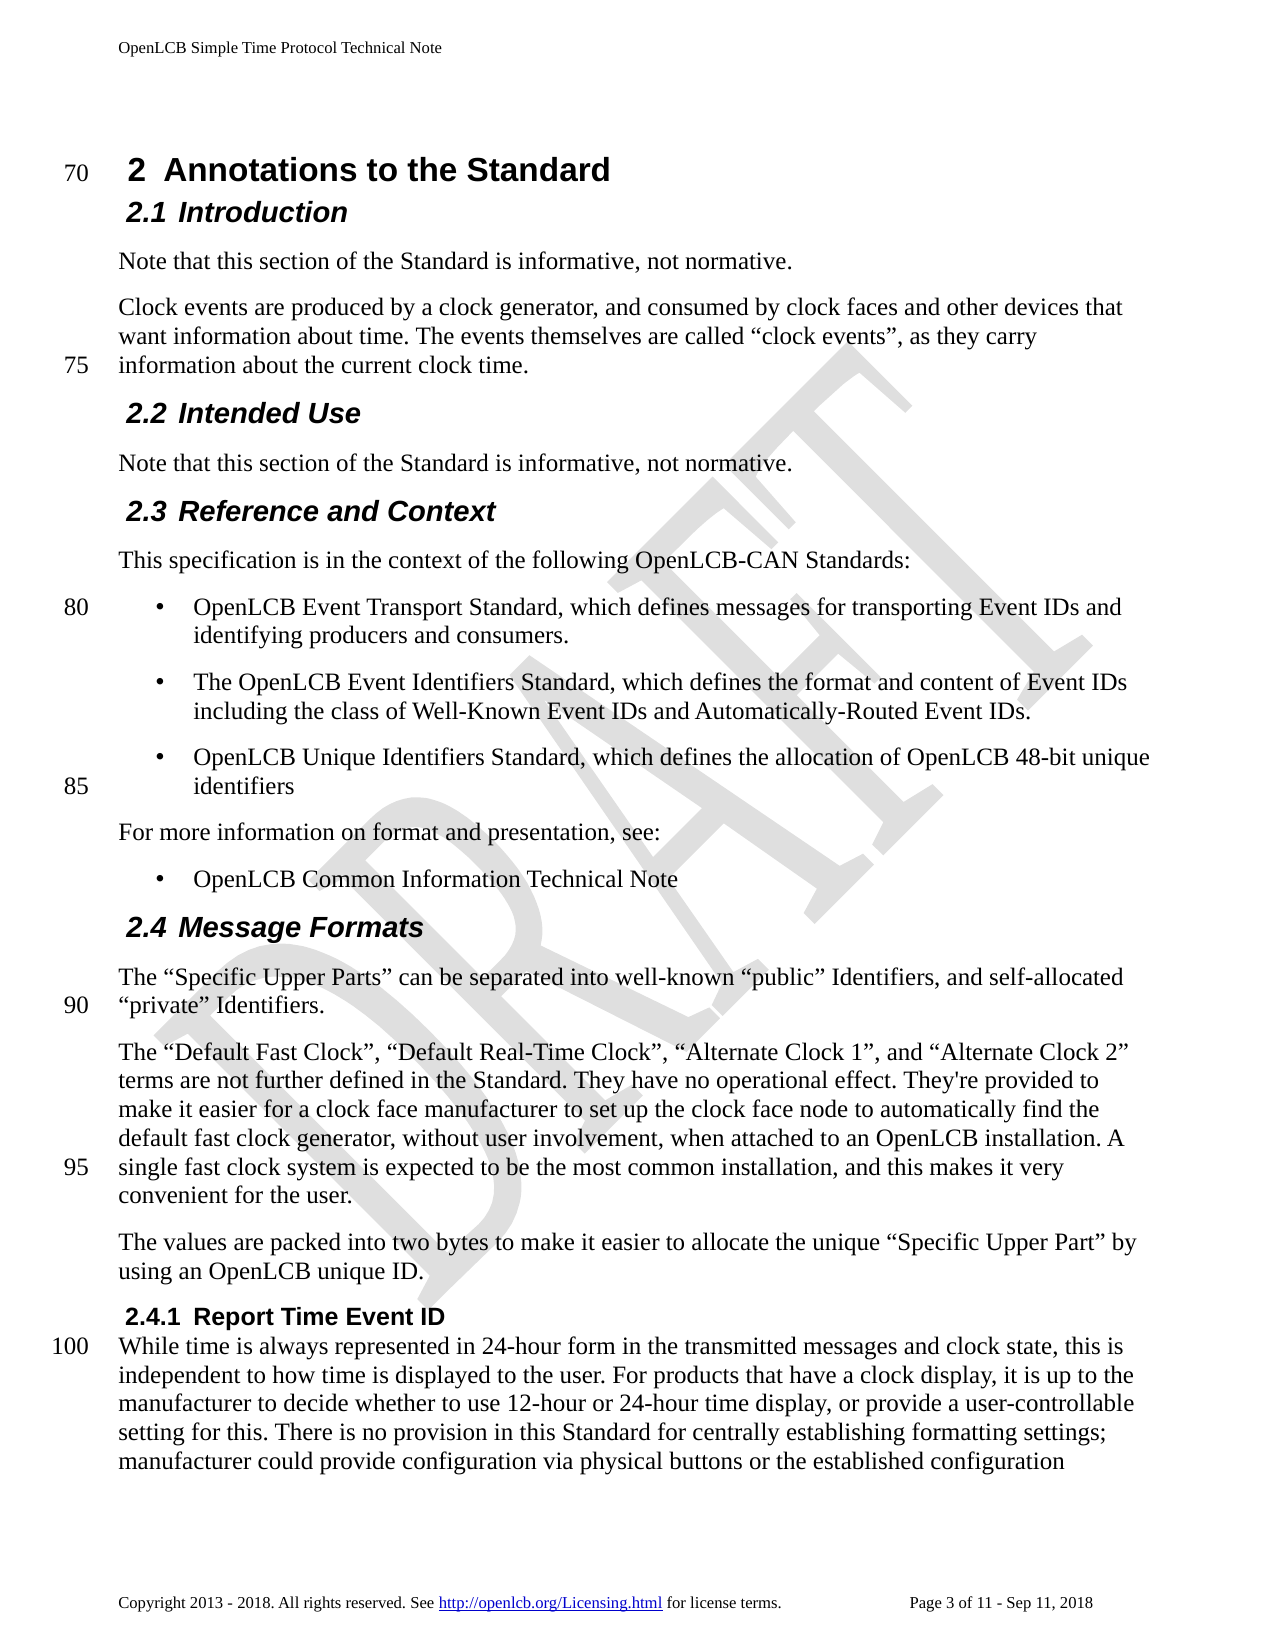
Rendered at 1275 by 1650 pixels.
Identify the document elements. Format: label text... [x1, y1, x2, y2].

list OpenLCB Event Transport Standard, which defines messages for transporting Event IDs and identifying producers and consumers. [797, 592, 1010, 649]
list OpenLCB Unique Identifiers Standard, which defines the allocation of OpenLCB 48-bit unique identifiers [659, 742, 860, 800]
text The “Specific Upper Parts” can be separated into well-known “public” Identifiers, and self-allocated “private” Identifiers. [211, 977, 369, 1019]
list OpenLCB Event Transport Standard, which defines messages for transporting Event IDs and identifying producers and consumers. [695, 592, 818, 649]
list OpenLCB Common Information Technical Note [847, 864, 1157, 893]
list OpenLCB Unique Identifiers Standard, which defines the allocation of OpenLCB 48-bit unique identifiers [845, 742, 1157, 800]
text While time is always represented in 24-hour form in the transmitted messages and clock state, this is independent to how time is displayed to the user. For products that have a clock display, it is up to the manufacturer to decide whether to use 12-hour or 24-hour time display, or provide a user-controllable setting for this. There is no provision in this Standard for centrally establishing formatting settings; manufacturer could provide configuration via physical buttons or the established configuration [118, 1331, 1157, 1475]
subtitle [898, 494, 1157, 528]
subtitle Reference and Context [118, 494, 694, 528]
subtitle [700, 509, 745, 528]
list OpenLCB Unique Identifiers Standard, which defines the allocation of OpenLCB 48-bit unique identifiers [156, 742, 594, 800]
text For more information on format and presentation, see: [468, 817, 626, 846]
list OpenLCB Common Information Technical Note [370, 864, 499, 893]
text The “Specific Upper Parts” can be separated into well-known “public” Identifiers, and self-allocated “private” Identifiers. [118, 962, 227, 1019]
text This specification is in the context of the following OpenLCB-CAN Standards: [118, 545, 643, 574]
list The OpenLCB Event Identifiers Standard, which defines the format and content of Event IDs including the class of Well-Known Event IDs and Automatically-Routed Event IDs. [156, 667, 542, 724]
subtitle Report Time Event ID [118, 1302, 1157, 1331]
subtitle Message Formats [416, 910, 515, 944]
subtitle [732, 494, 786, 528]
text For more information on format and presentation, see: [770, 817, 882, 846]
text For more information on format and presentation, see: [894, 817, 1157, 846]
text The “Default Fast Clock”, “Default Real-Time Clock”, “Alternate Clock 1”, and “Alternate Clock 2” terms are not further defined in the Standard. They have no operational effect. They're provided to make it easier for a clock face manufacturer to set up the clock face node to automatically find the default fast clock generator, without user involvement, when attached to an OpenLCB installation. A single fast clock system is expected to be the most common installation, and this makes it very convenient for the user. [118, 1037, 362, 1209]
subtitle Message Formats [540, 910, 694, 944]
subtitle Message Formats [691, 910, 1157, 944]
list OpenLCB Event Transport Standard, which defines messages for transporting Event IDs and identifying producers and consumers. [156, 592, 709, 649]
text For more information on format and presentation, see: [118, 817, 371, 846]
list OpenLCB Common Information Technical Note [516, 864, 658, 893]
text Note that this section of the Standard is informative, not normative. [757, 448, 837, 476]
text Note that this section of the Standard is informative, not normative. [118, 246, 1157, 275]
list The OpenLCB Event Identifiers Standard, which defines the format and content of Event IDs including the class of Well-Known Event IDs and Automatically-Routed Event IDs. [549, 667, 784, 724]
list OpenLCB Unique Identifiers Standard, which defines the allocation of OpenLCB 48-bit unique identifiers [574, 742, 688, 800]
text Note that this section of the Standard is informative, not normative. [118, 448, 740, 476]
text For more information on format and presentation, see: [703, 825, 754, 846]
text This specification is in the context of the following OpenLCB-CAN Standards: [668, 545, 935, 574]
subtitle Introduction [118, 195, 1157, 228]
subtitle Message Formats [118, 910, 407, 944]
list OpenLCB Event Transport Standard, which defines messages for transporting Event IDs and identifying producers and consumers. [996, 592, 1157, 649]
subtitle Annotations to the Standard [118, 150, 1157, 188]
text For more information on format and presentation, see: [626, 817, 692, 846]
text This specification is in the context of the following OpenLCB-CAN Standards: [949, 545, 1157, 574]
text The “Specific Upper Parts” can be separated into well-known “public” Identifiers, and self-allocated “private” Identifiers. [502, 972, 619, 1019]
subtitle [772, 494, 889, 528]
list The OpenLCB Event Identifiers Standard, which defines the format and content of Event IDs including the class of Well-Known Event IDs and Automatically-Routed Event IDs. [798, 667, 1157, 724]
subtitle Intended Use [118, 396, 792, 430]
text Clock events are produced by a clock generator, and consumed by clock faces and other devices that want information about time. The events themselves are called “clock events”, as they carry information about the current clock time. [118, 292, 1157, 379]
text The values are packed into two bytes to make it easier to allocate the unique “Specific Upper Part” by using an OpenLCB unique ID. [118, 1227, 429, 1284]
text Note that this section of the Standard is informative, not normative. [852, 448, 1157, 476]
text For more information on format and presentation, see: [381, 828, 454, 846]
list OpenLCB Common Information Technical Note [671, 864, 816, 893]
text The “Specific Upper Parts” can be separated into well-known “public” Identifiers, and self-allocated “private” Identifiers. [577, 962, 1157, 1019]
text The “Default Fast Clock”, “Default Real-Time Clock”, “Alternate Clock 1”, and “Alternate Clock 2” terms are not further defined in the Standard. They have no operational effect. They're provided to make it easier for a clock face manufacturer to set up the clock face node to automatically find the default fast clock generator, without user involvement, when attached to an OpenLCB installation. A single fast clock system is expected to be the most common installation, and this makes it very convenient for the user. [437, 1037, 1157, 1209]
text The values are packed into two bytes to make it easier to allocate the unique “Specific Upper Part” by using an OpenLCB unique ID. [456, 1227, 1157, 1284]
list OpenLCB Common Information Technical Note [156, 864, 356, 893]
subtitle [815, 396, 1157, 430]
text The “Specific Upper Parts” can be separated into well-known “public” Identifiers, and self-allocated “private” Identifiers. [345, 962, 482, 1019]
text The “Default Fast Clock”, “Default Real-Time Clock”, “Alternate Clock 1”, and “Alternate Clock 2” terms are not further defined in the Standard. They have no operational effect. They're provided to make it easier for a clock face manufacturer to set up the clock face node to automatically find the default fast clock generator, without user involvement, when attached to an OpenLCB installation. A single fast clock system is expected to be the most common installation, and this makes it very convenient for the user. [233, 1037, 494, 1209]
